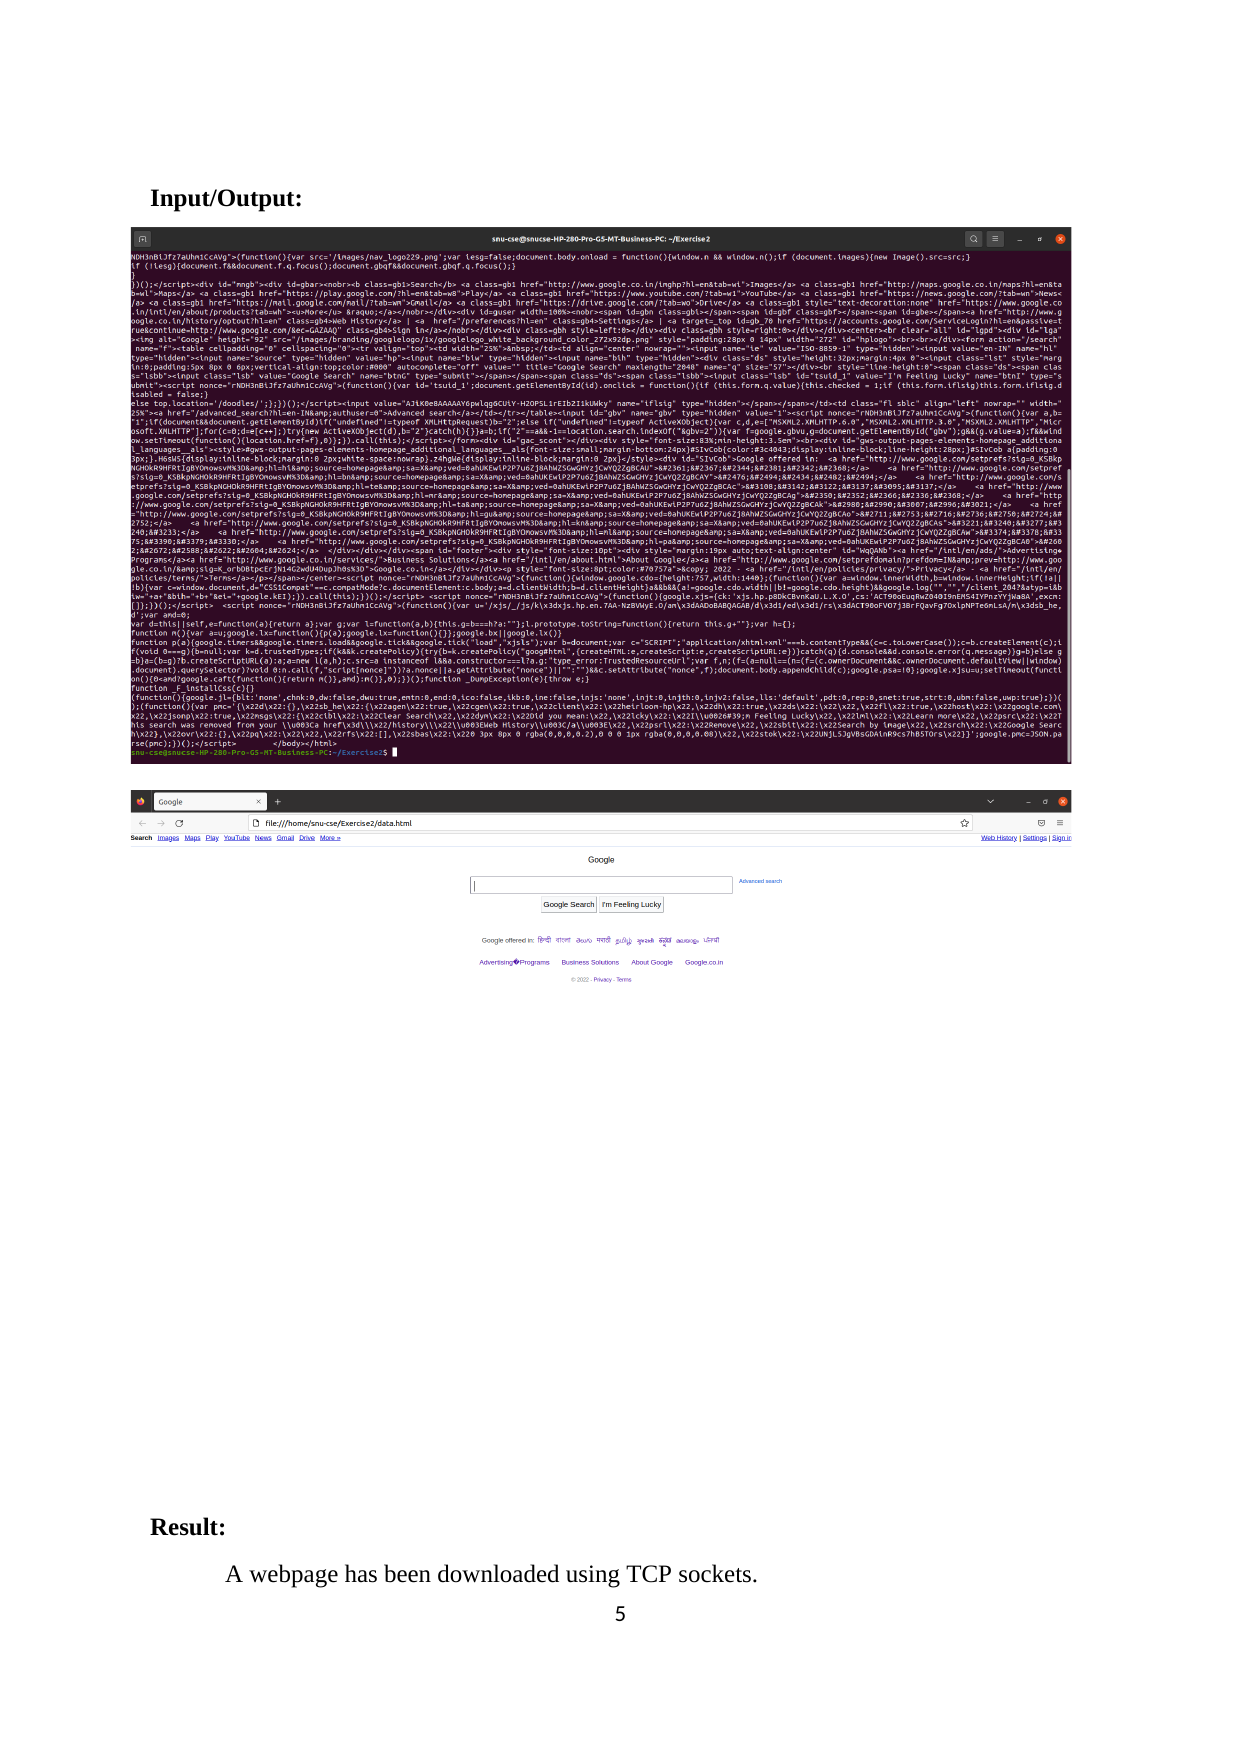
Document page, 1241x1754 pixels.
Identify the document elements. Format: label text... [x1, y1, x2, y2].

text A webpage has been downloaded using TCP sockets. [150, 1560, 1090, 1587]
text Input/Output: [150, 184, 1090, 211]
picture [130, 790, 1072, 1327]
text Result: [150, 1513, 1090, 1541]
picture [130, 227, 1072, 764]
